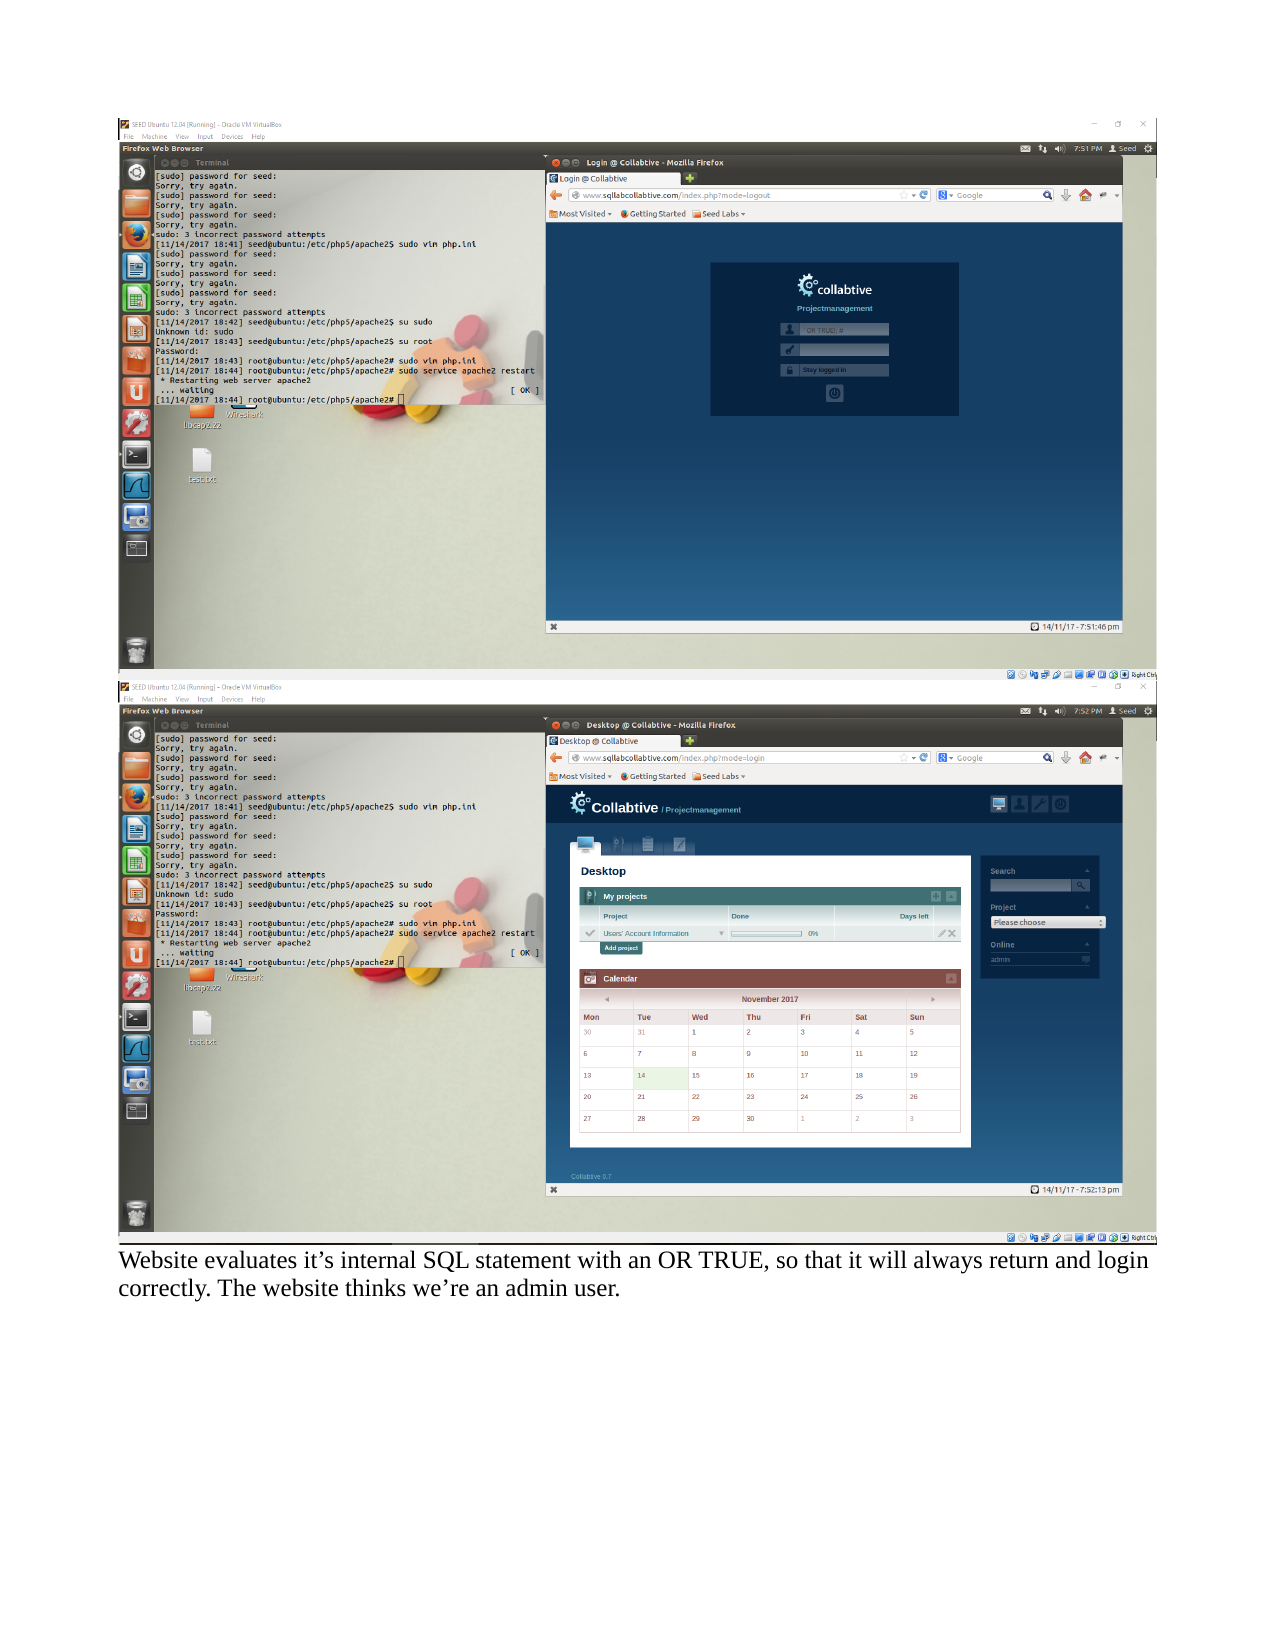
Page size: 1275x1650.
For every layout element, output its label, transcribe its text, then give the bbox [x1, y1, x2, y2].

picture [118, 118, 1157, 680]
text Website evaluates it’s internal SQL statement with an OR TRUE, so that it will always return and login correctly. The website thinks we’re an admin user. [118, 1245, 1157, 1302]
picture [118, 681, 1157, 1245]
